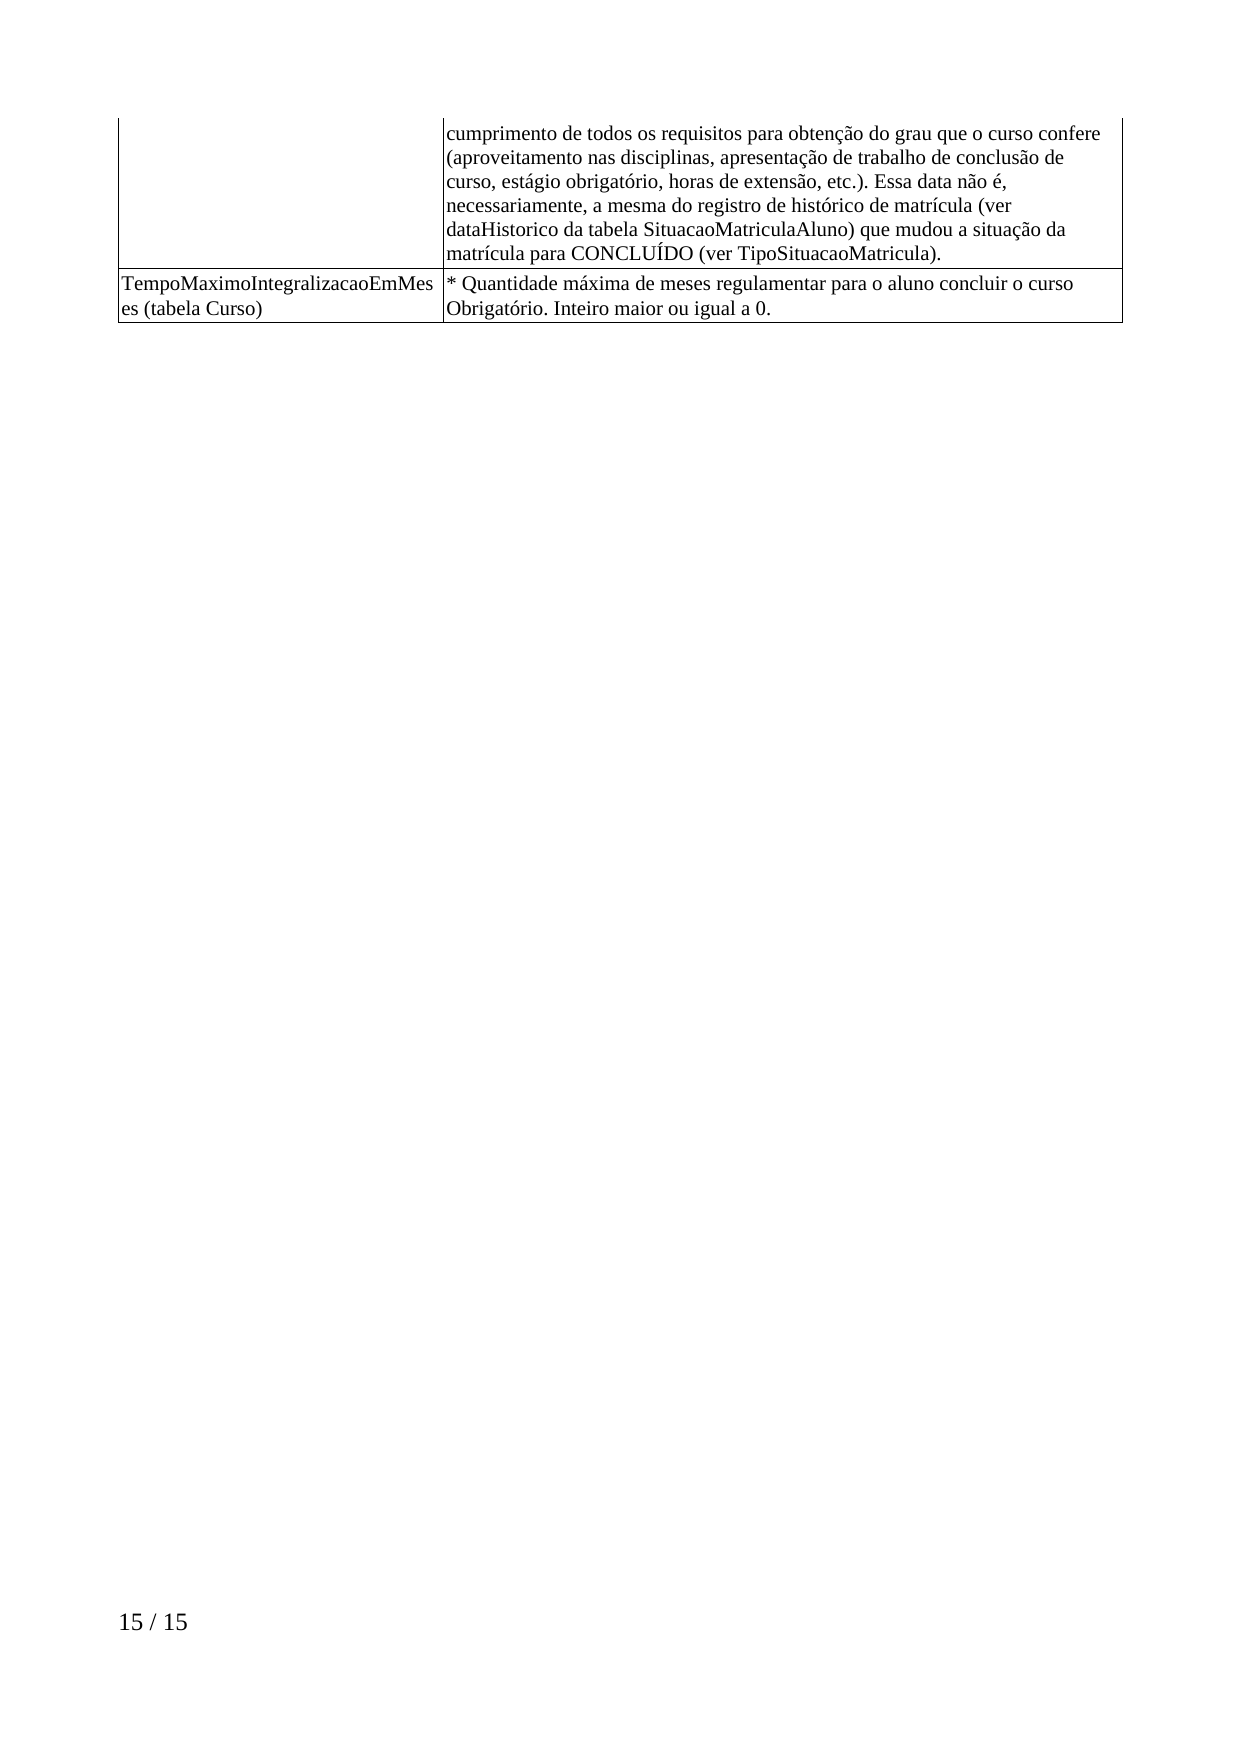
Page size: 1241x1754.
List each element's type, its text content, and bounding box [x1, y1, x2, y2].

table_cell * Quantidade máxima de meses regulamentar para o aluno concluir o curso Obrigatório. Inteiro maior ou igual a 0. [444, 269, 1122, 322]
table_cell cumprimento de todos os requisitos para obtenção do grau que o curso confere (aproveitamento nas disciplinas, apresentação de trabalho de conclusão de curso, estágio obrigatório, horas de extensão, etc.). Essa data não é, necessariamente, a mesma do registro de histórico de matrícula (ver dataHistorico da tabela SituacaoMatriculaAluno) que mudou a situação da matrícula para CONCLUÍDO (ver TipoSituacaoMatricula). [444, 118, 1122, 268]
table_cell TempoMaximoIntegralizacaoEmMeses (tabela Curso) [119, 269, 443, 322]
table_cell [119, 118, 443, 268]
